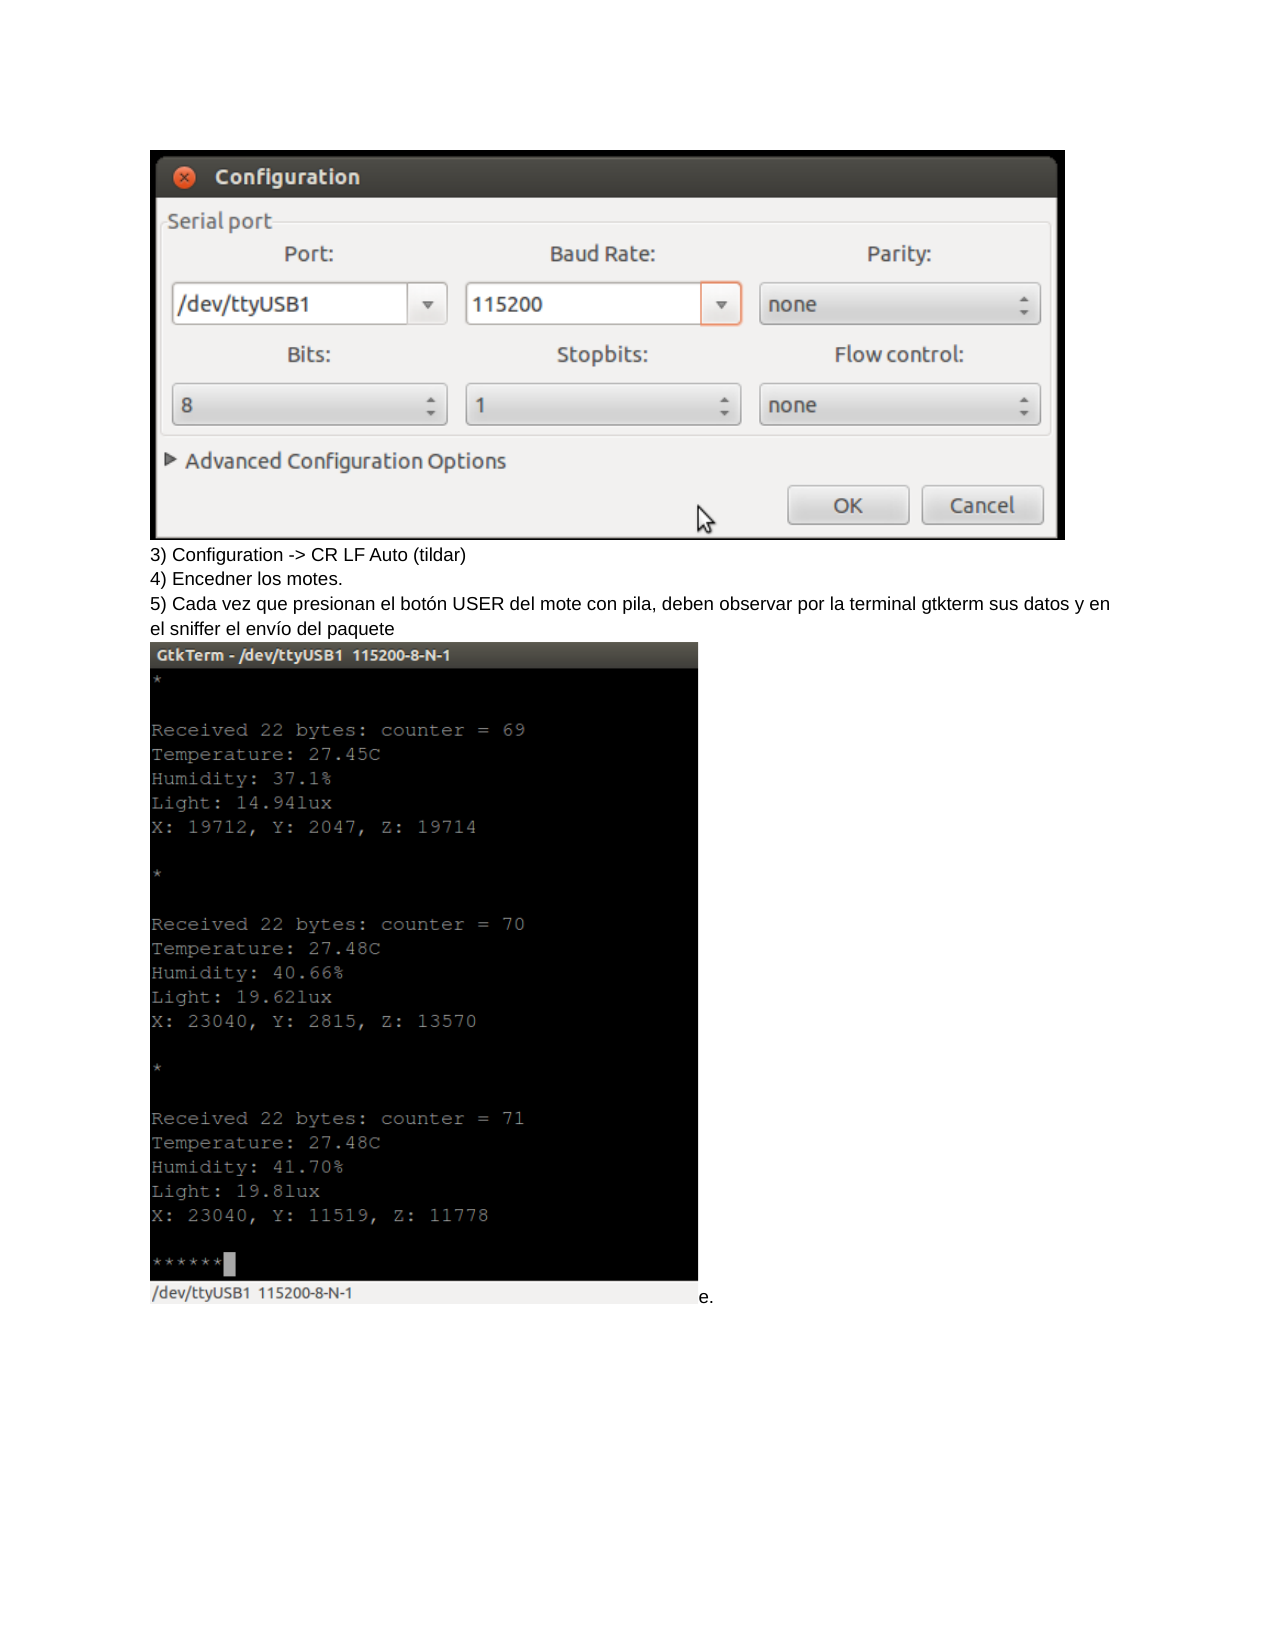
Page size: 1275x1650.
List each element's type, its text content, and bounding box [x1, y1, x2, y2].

picture [150, 642, 699, 1304]
text 3) Configuration -> CR LF Auto (tildar) [150, 543, 1125, 565]
text 5) Cada vez que presionan el botón USER del mote con pila, deben observar por la terminal gtkterm sus datos y en el sniffer el envío del paquete [150, 593, 1125, 639]
text 4) Encedner los motes. [150, 568, 1125, 590]
text e. [150, 642, 1125, 1307]
picture [150, 150, 1065, 540]
